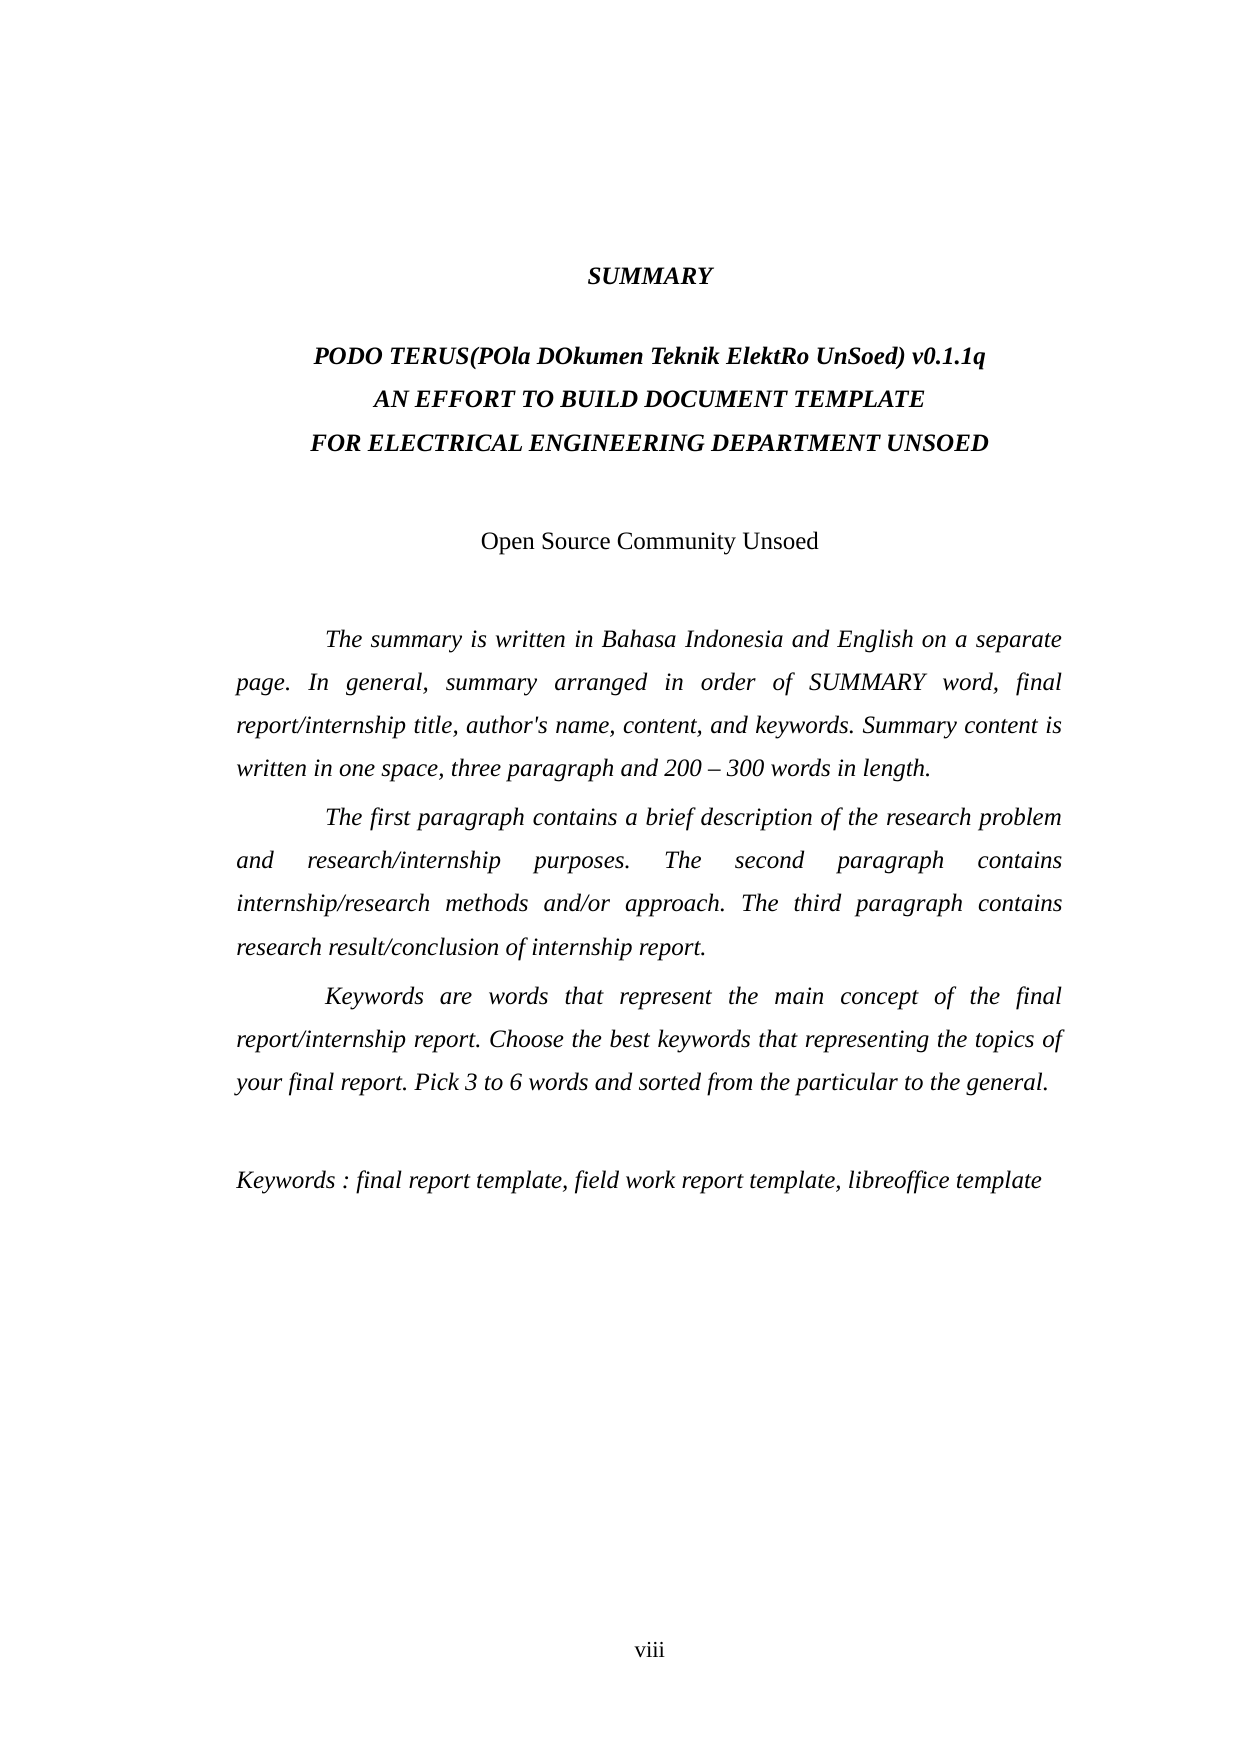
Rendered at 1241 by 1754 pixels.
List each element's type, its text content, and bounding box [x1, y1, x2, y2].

text The summary is written in Bahasa Indonesia and English on a separate page. In general, summary arranged in order of SUMMARY word, final report/internship title, author's name, content, and keywords. Summary content is written in one space, three paragraph and 200 – 300 words in length. [236, 624, 1063, 782]
text Open Source Community Unsoed [236, 526, 1063, 554]
text The first paragraph contains a brief description of the research problem and research/internship purposes. The second paragraph contains internship/research methods and/or approach. The third paragraph contains research result/conclusion of internship report. [236, 802, 1063, 960]
text Keywords : final report template, field work report template, libreoffice template [236, 1165, 1063, 1194]
text PODO TERUS(POla DOkumen Teknik ElektRo UnSoed) v0.1.1q AN EFFORT TO BUILD DOCUMENT TEMPLATE FOR ELECTRICAL ENGINEERING DEPARTMENT UNSOED [236, 341, 1063, 456]
text Keywords are words that represent the main concept of the final report/internship report. Choose the best keywords that representing the topics of your final report. Pick 3 to 6 words and sorted from the particular to the general. [236, 981, 1063, 1096]
subtitle SUMMARY [236, 261, 1063, 290]
